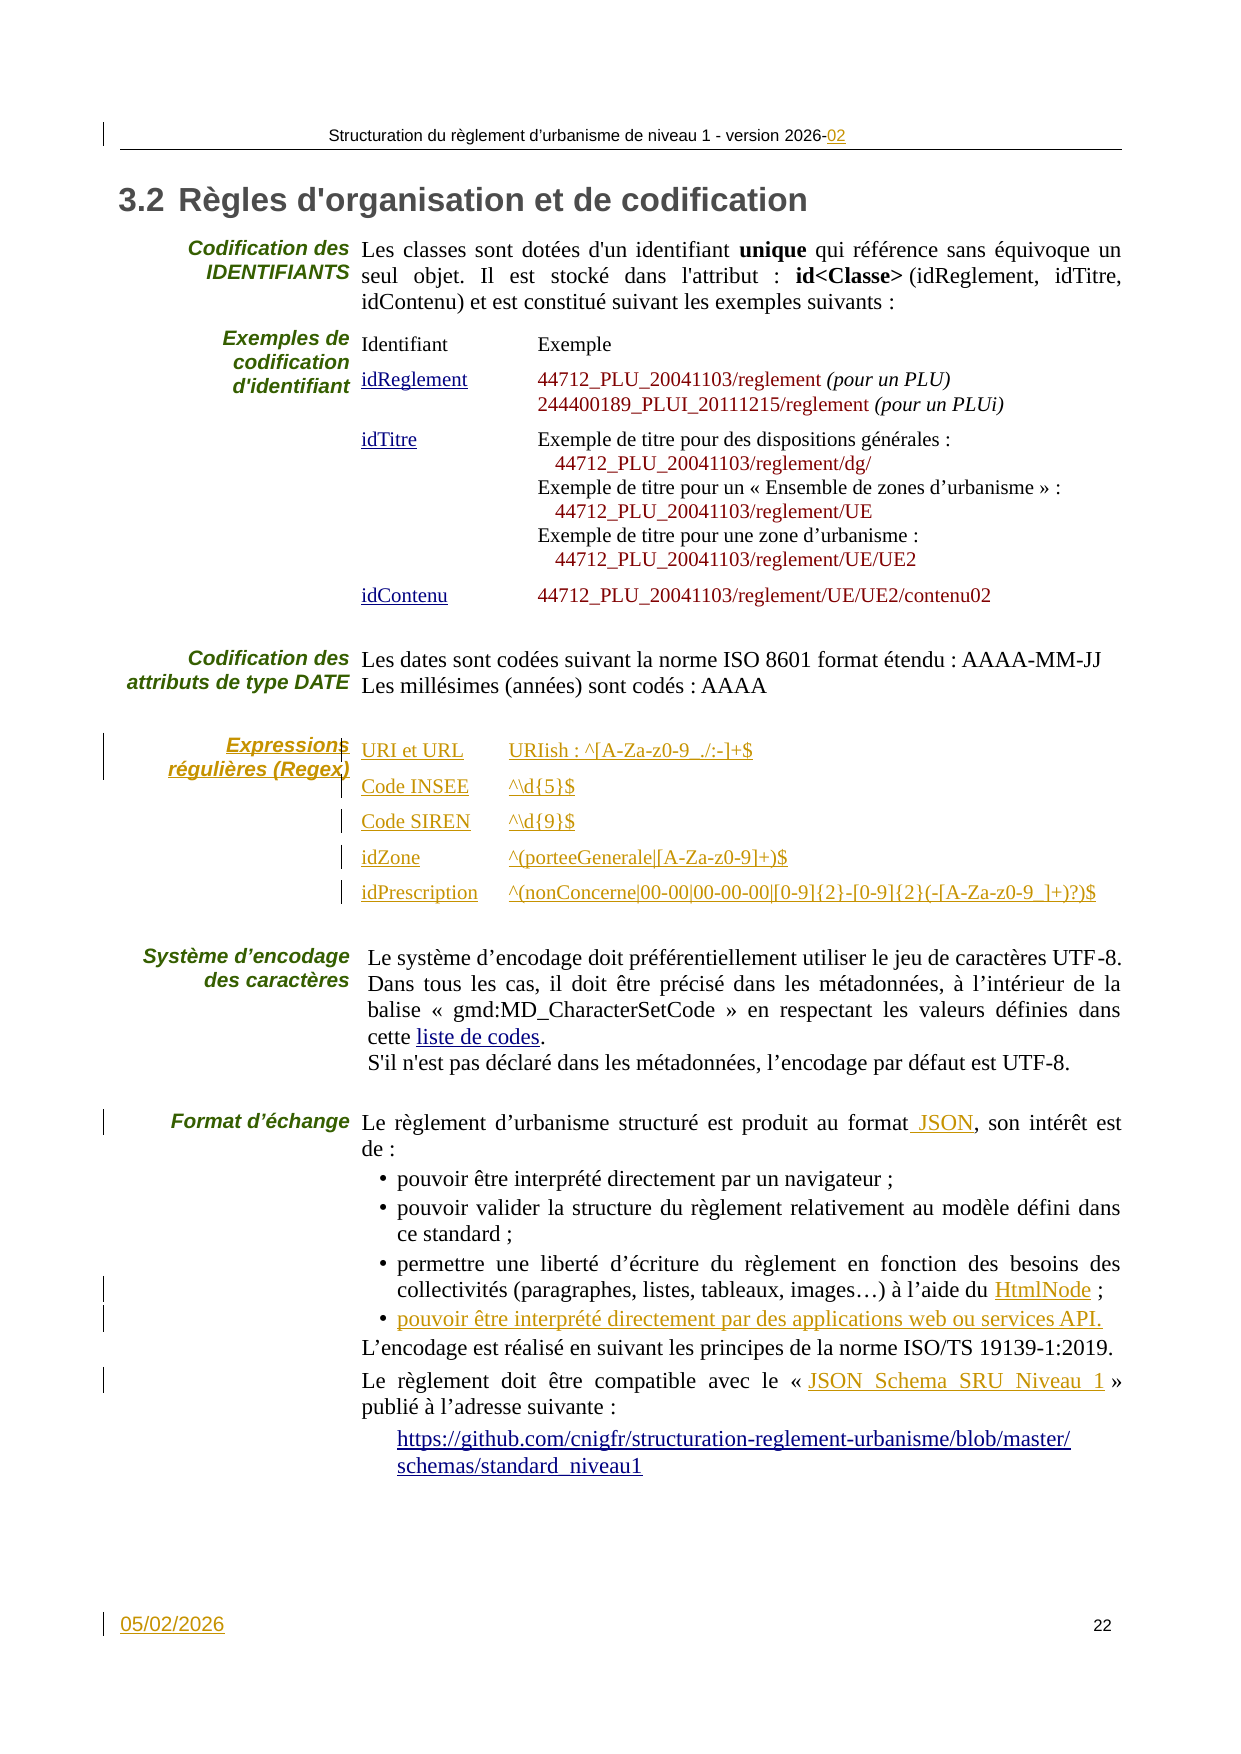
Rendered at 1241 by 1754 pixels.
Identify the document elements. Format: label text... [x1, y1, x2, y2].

table_cell idContenu [355, 577, 532, 613]
table_header [355, 727, 1122, 916]
table_cell Code SIREN [355, 804, 502, 839]
table_header Exemple [532, 326, 1122, 362]
table_cell Exemples de codification d'identifiant [118, 320, 355, 618]
table_header Expressions régulières (Regex) [118, 727, 355, 916]
table_cell 44712_PLU_20041103/reglement/UE/UE2/contenu02 [532, 577, 1122, 613]
subtitle Règles d'organisation et de codification [118, 180, 1122, 218]
table_header Les dates sont codées suivant la norme ISO 8601 format étendu : AAAA-MM-JJ Les millésimes (années) sont codés : AAAA [355, 641, 1122, 705]
table_header Identifiant [355, 326, 532, 362]
table_header Le système d’encodage doit préférentiellement utiliser le jeu de caractères UTF‑8. Dans tous les cas, il doit être précisé dans les métadonnées, à l’intérieur de la balise « gmd:MD_CharacterSetCode » en respectant les valeurs définies dans cette liste de codes. S'il n'est pas déclaré dans les métadonnées, l’encodage par défaut est UTF-8. [356, 938, 1122, 1081]
table_header Codification des attributs de type DATE [118, 641, 355, 705]
table_header Le règlement d’urbanisme structuré est produit au format JSON, son intérêt est de : pouvoir être interprété directement par un navigateur ; pouvoir valider la structure du règlement relativement au modèle défini dans ce standard ; permettre une liberté d’écriture du règlement en fonction des besoins des collectivités (paragraphes, listes, tableaux, images…) à l’aide du HtmlNode ; pouvoir être interprété directement par des applications web ou services API. L’encodage est réalisé en suivant les principes de la norme ISO/TS 19139-1:2019. Le règlement doit être compatible avec le « JSON Schema SRU Niveau 1 » publié à l’adresse suivante : https://github.com/cnigfr/structuration-reglement-urbanisme/blob/master/schemas/standard_niveau1 [356, 1103, 1122, 1522]
table_cell ^(porteeGenerale|[A-Za-z0-9]+)$ [503, 839, 1122, 874]
table_header Les classes sont dotées d'un identifiant unique qui référence sans équivoque un seul objet. Il est stocké dans l'attribut : id<Classe> (idReglement, idTitre, idContenu) et est constitué suivant les exemples suivants : [355, 230, 1122, 320]
table_cell idPrescription [355, 875, 502, 910]
table_cell ^(nonConcerne|00-00|00-00-00|[0-9]{2}-[0-9]{2}(-[A-Za-z0-9_]+)?)$ [503, 875, 1122, 910]
table_header Codification des IDENTIFIANTS [118, 230, 355, 320]
table_header URIish : ^[A-Za-z0-9_./:-]+$ [503, 733, 1122, 768]
table_cell 44712_PLU_20041103/reglement (pour un PLU) 244400189_PLUI_20111215/reglement (pour un PLUi) [532, 362, 1122, 421]
table_header Système d’encodage des caractères [118, 938, 356, 1081]
table_cell ^\d{9}$ [503, 804, 1122, 839]
table_cell [355, 320, 1122, 326]
table_cell idZone [355, 839, 502, 874]
table_cell Code INSEE [355, 768, 502, 803]
table_cell idTitre [355, 421, 532, 577]
table_header URI et URL [355, 733, 502, 768]
table_cell [355, 613, 1122, 618]
table_cell ^\d{5}$ [503, 768, 1122, 803]
table_cell Exemple de titre pour des dispositions générales : 44712_PLU_20041103/reglement/dg/ Exemple de titre pour un « Ensemble de zones d’urbanisme » : 44712_PLU_20041103/reglement/UE Exemple de titre pour une zone d’urbanisme : 44712_PLU_20041103/reglement/UE/UE2 [532, 421, 1122, 577]
table_header Format d’échange [118, 1103, 356, 1522]
table_cell idReglement [355, 362, 532, 421]
